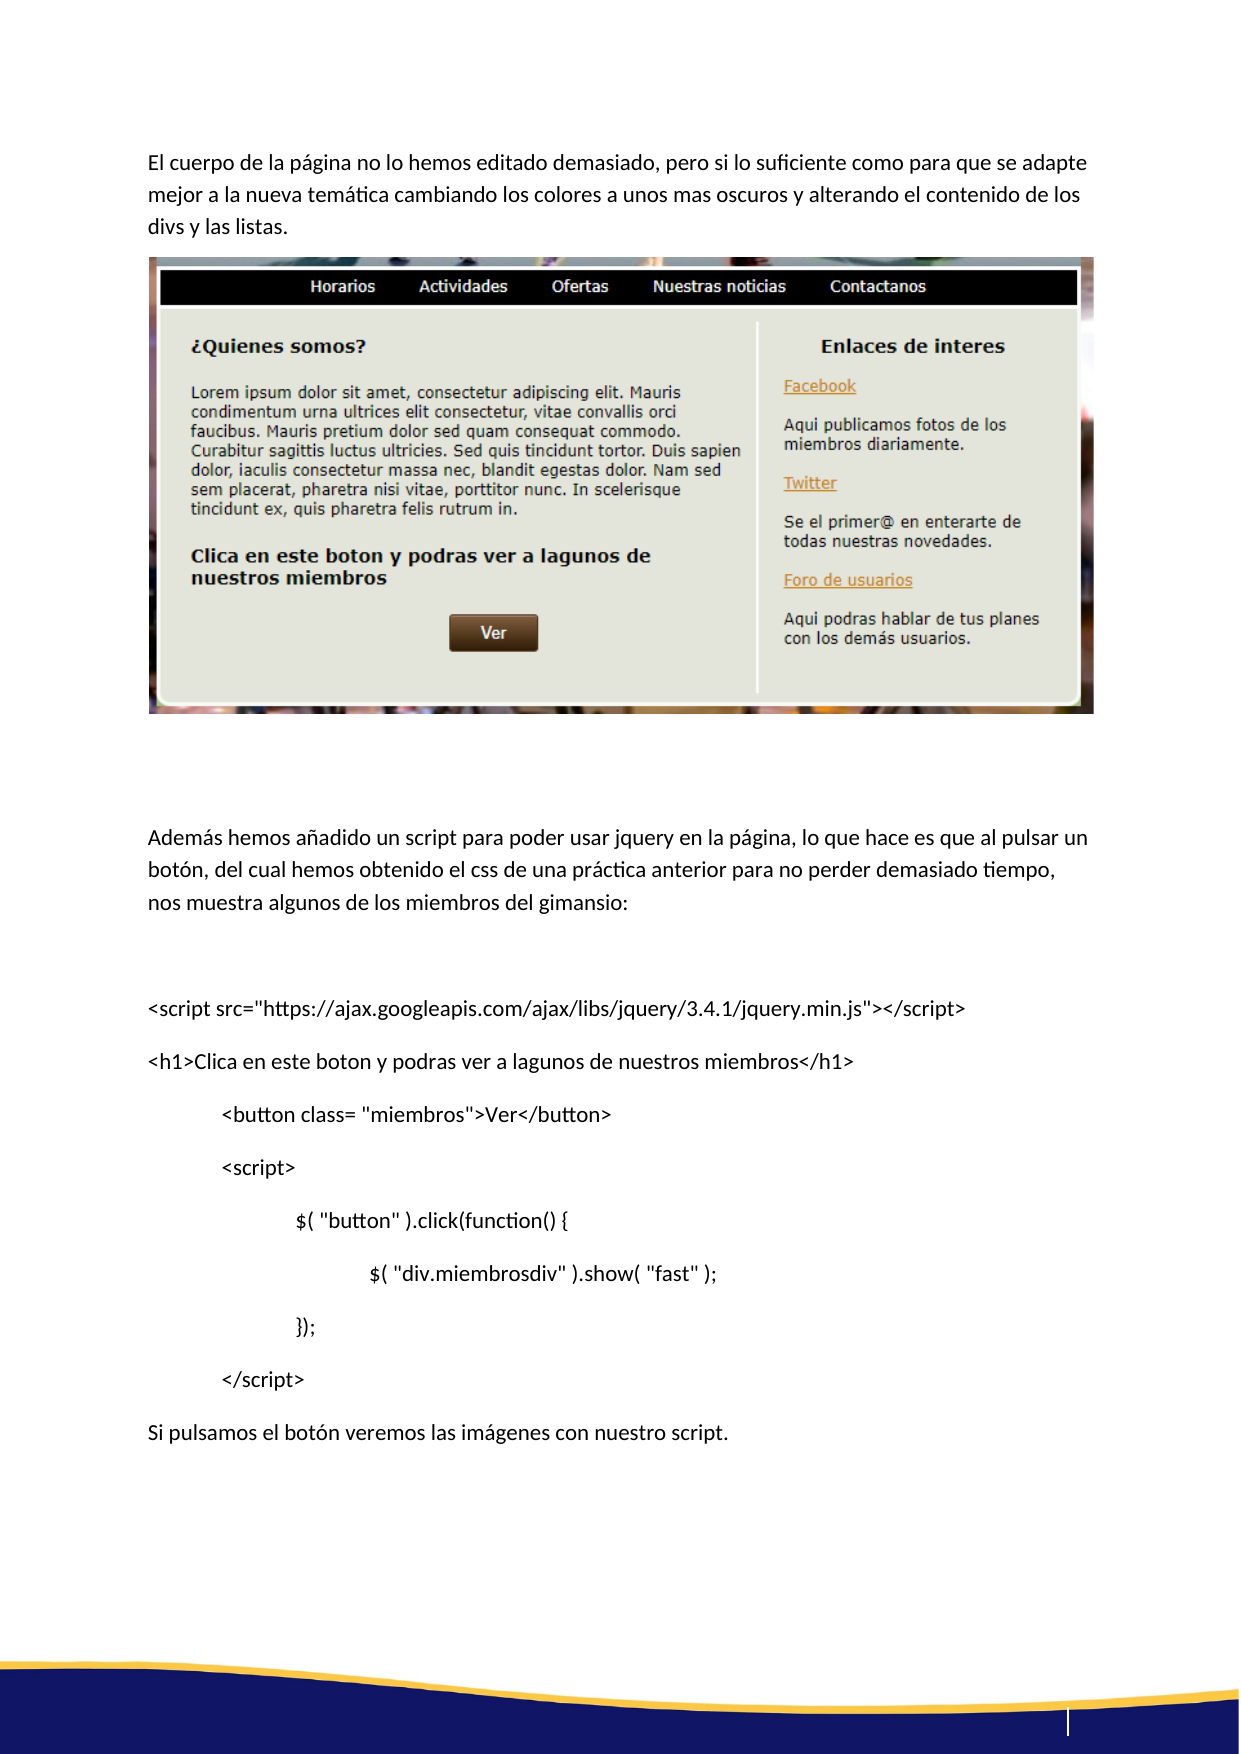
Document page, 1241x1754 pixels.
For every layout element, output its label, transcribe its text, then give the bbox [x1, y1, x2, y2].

picture [149, 257, 1094, 714]
list </script> [148, 1365, 1092, 1393]
list $( "div.miembrosdiv" ).show( "fast" ); [148, 1259, 1092, 1287]
list <script> [148, 1153, 1092, 1181]
list El cuerpo de la página no lo hemos editado demasiado, pero si lo suficiente como para que se adapte mejor a la nueva temática cambiando los colores a unos mas oscuros y alterando el contenido de los divs y las listas. [148, 148, 1092, 240]
list Además hemos añadido un script para poder usar jquery en la página, lo que hace es que al pulsar un botón, del cual hemos obtenido el css de una práctica anterior para no perder demasiado tiempo, nos muestra algunos de los miembros del gimansio: [148, 823, 1092, 916]
list <button class= "miembros">Ver</button> [148, 1100, 1092, 1128]
list $( "button" ).click(function() { [148, 1206, 1092, 1234]
list <h1>Clica en este boton y podras ver a lagunos de nuestros miembros</h1> [148, 1047, 1092, 1075]
list Si pulsamos el botón veremos las imágenes con nuestro script. [148, 1418, 1092, 1446]
list }); [148, 1312, 1092, 1340]
picture [0, 1661, 1239, 1754]
list <script src="https://ajax.googleapis.com/ajax/libs/jquery/3.4.1/jquery.min.js"></script> [148, 994, 1092, 1022]
